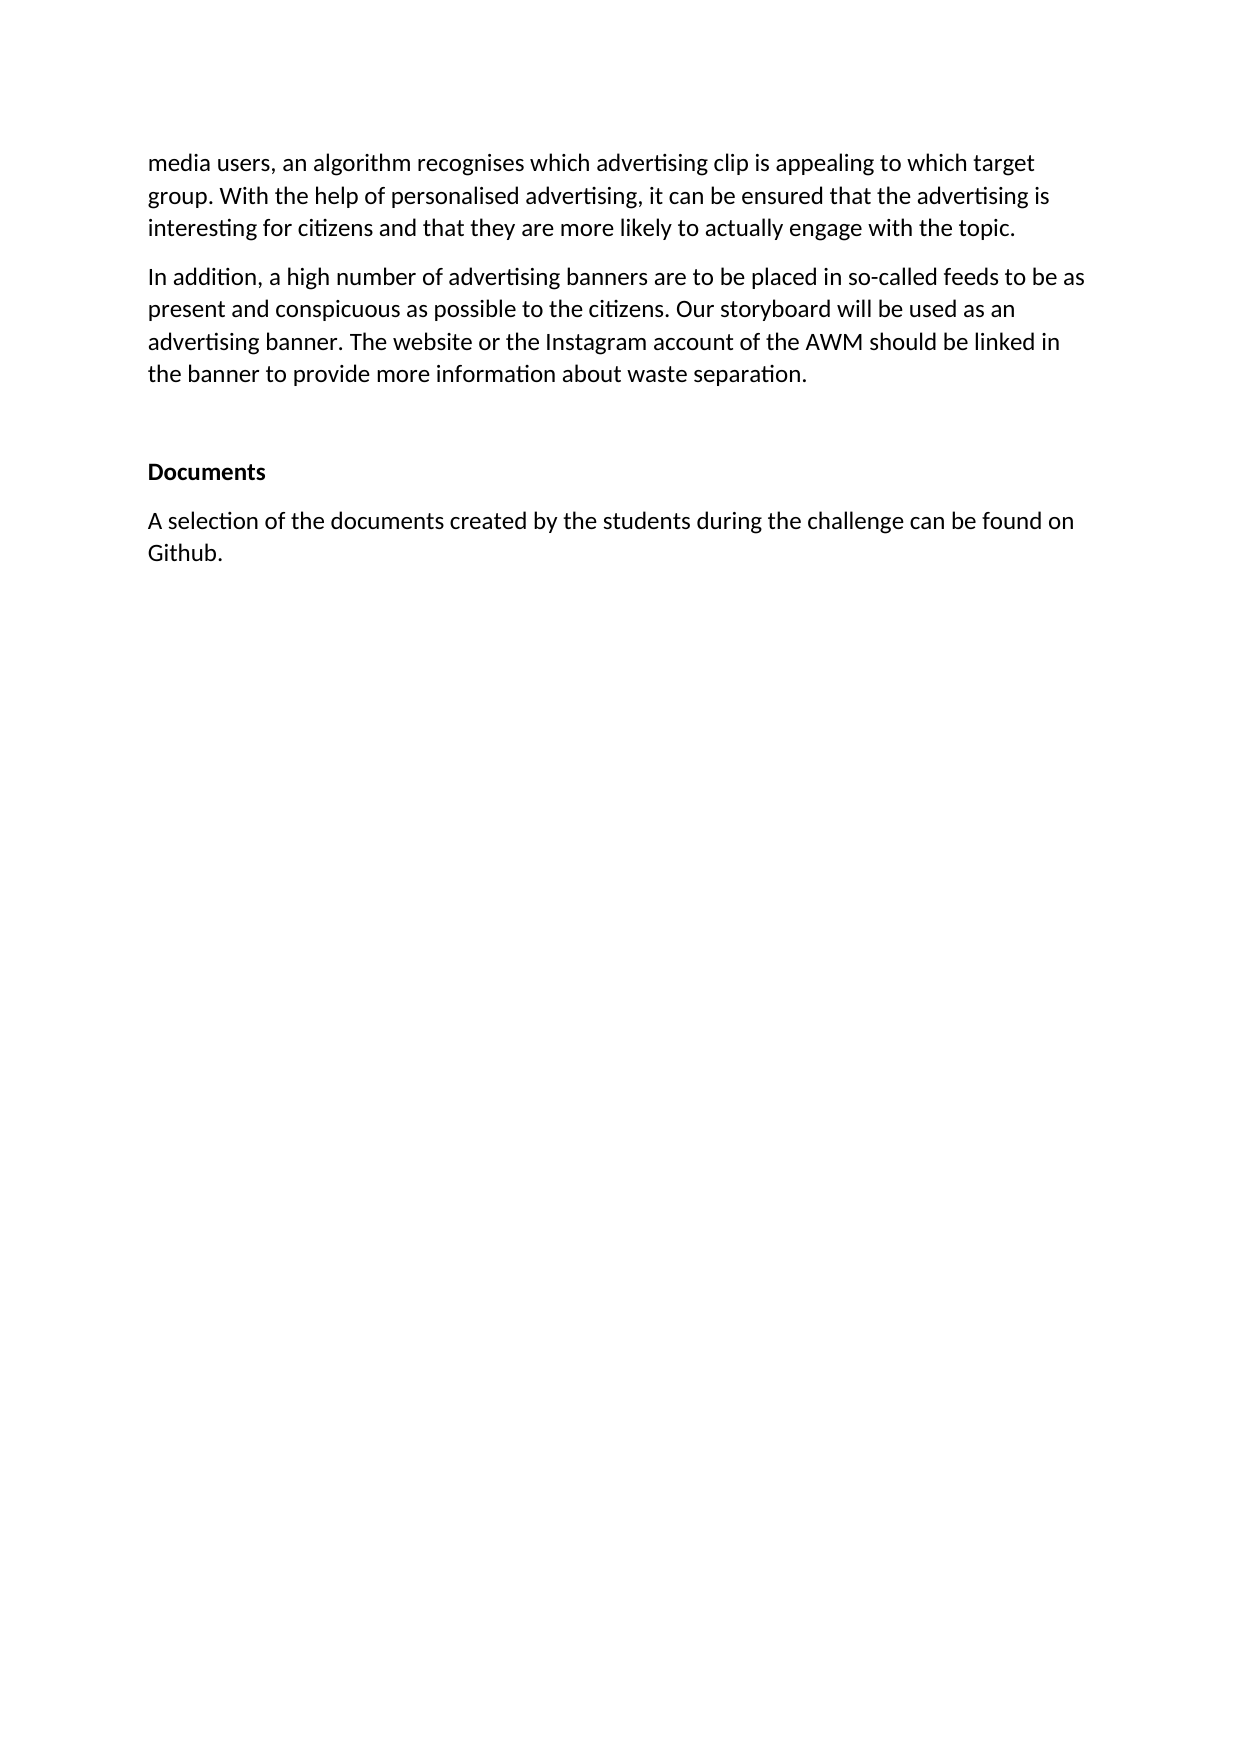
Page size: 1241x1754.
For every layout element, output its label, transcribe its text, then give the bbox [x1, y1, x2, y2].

text A selection of the documents created by the students during the challenge can be found on Github. [148, 505, 1093, 568]
text media users, an algorithm recognises which advertising clip is appealing to which target group. With the help of personalised advertising, it can be ensured that the advertising is interesting for citizens and that they are more likely to actually engage with the topic. [148, 148, 1093, 243]
text In addition, a high number of advertising banners are to be placed in so-called feeds to be as present and conspicuous as possible to the citizens. Our storyboard will be used as an advertising banner. The website or the Instagram account of the AWM should be linked in the banner to provide more information about waste separation. [148, 261, 1093, 388]
text Documents [148, 456, 1093, 486]
